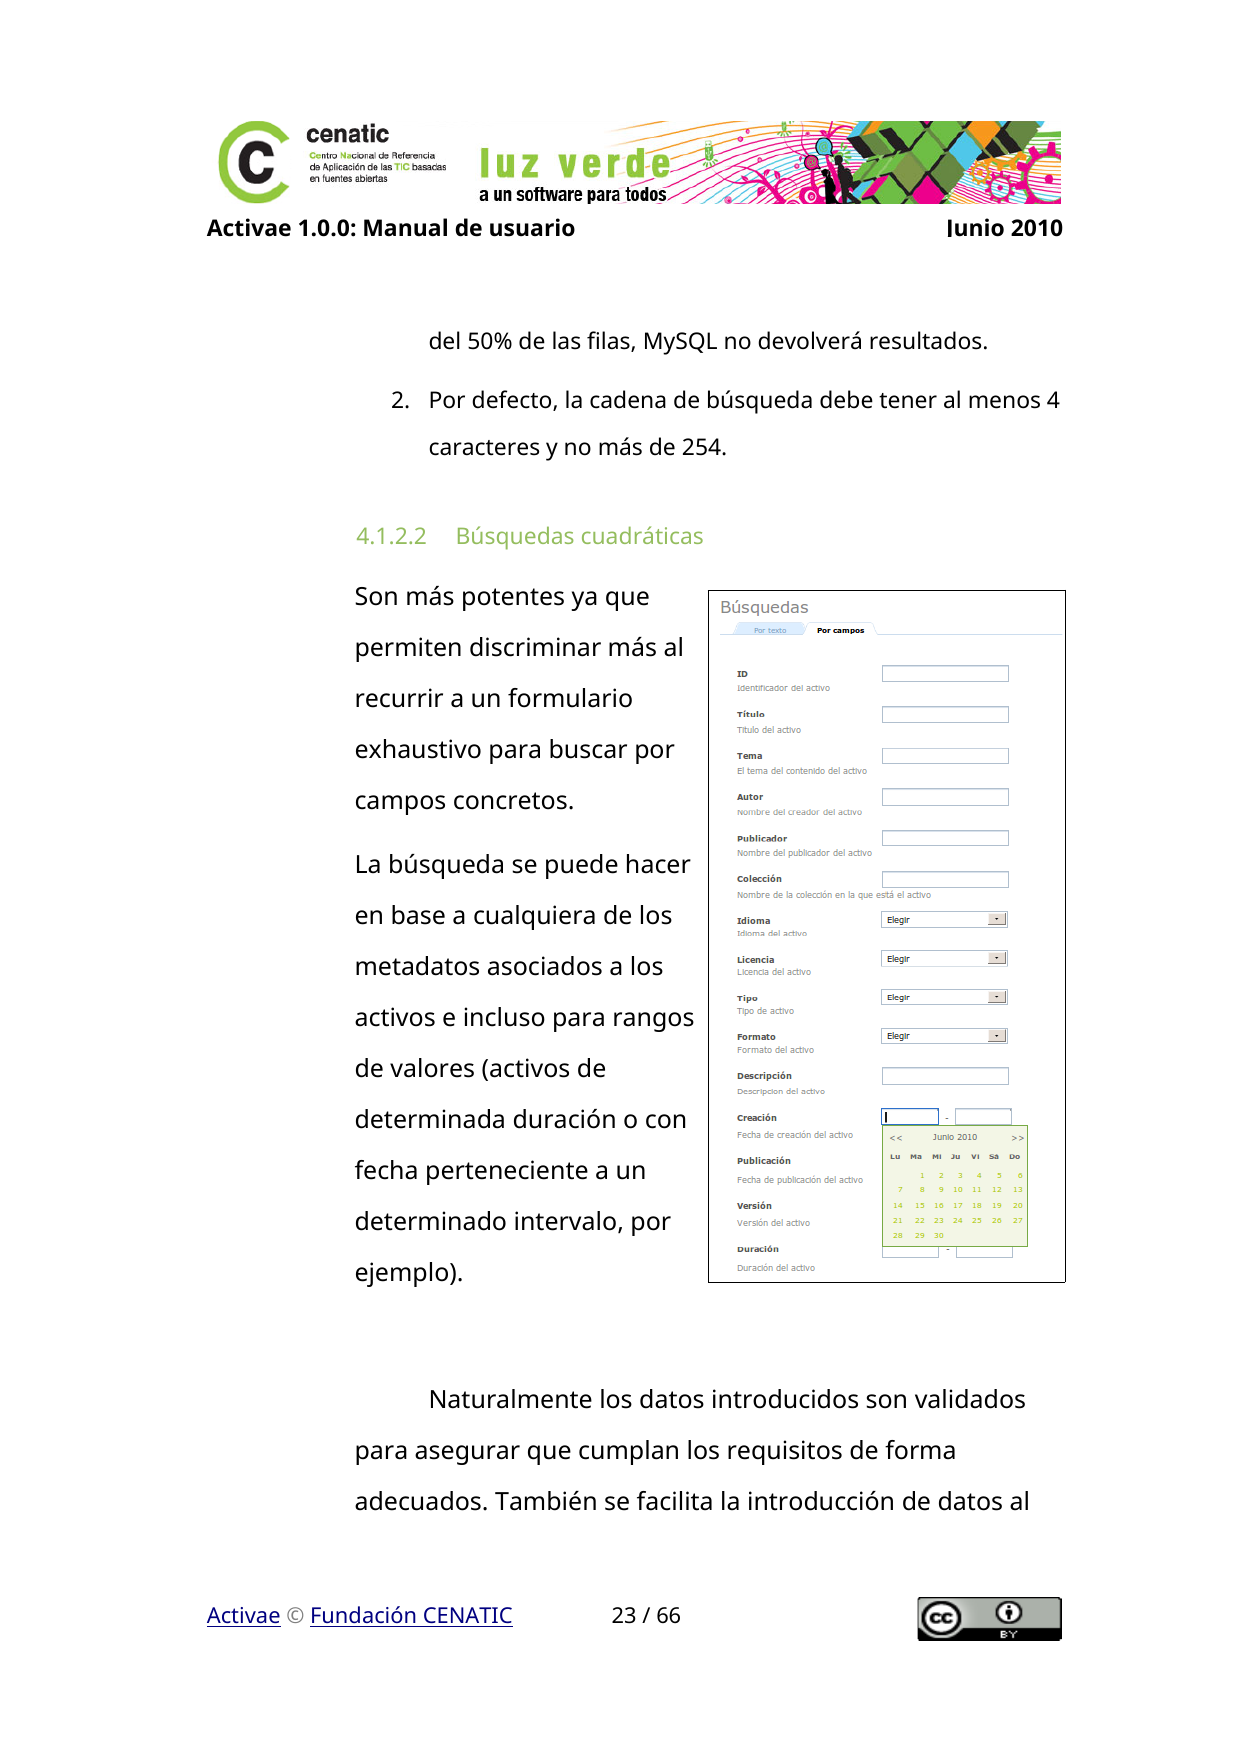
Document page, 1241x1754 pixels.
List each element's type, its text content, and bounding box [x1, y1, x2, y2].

picture [710, 592, 1063, 1279]
subtitle Búsquedas cuadráticas [356, 520, 1063, 551]
picture [917, 1597, 1062, 1641]
list Por defecto, la cadena de búsqueda debe tener al menos 4 caracteres y no más de 254. [391, 384, 1063, 462]
text Son más potentes ya que permiten discriminar más al recurrir a un formulario exhaustivo para buscar por campos concretos. [354, 578, 1065, 1282]
picture [211, 121, 1061, 204]
text Naturalmente los datos introducidos son validados para asegurar que cumplan los requisitos de forma adecuados. También se facilita la introducción de datos al [354, 1382, 1063, 1518]
list del 50% de las filas, MySQL no devolverá resultados. [391, 325, 1063, 356]
text La búsqueda se puede hacer en base a cualquiera de los metadatos asociados a los activos e incluso para rangos de valores (activos de determinada duración o con fecha perteneciente a un determinado intervalo, por ejemplo). [354, 846, 1063, 1289]
